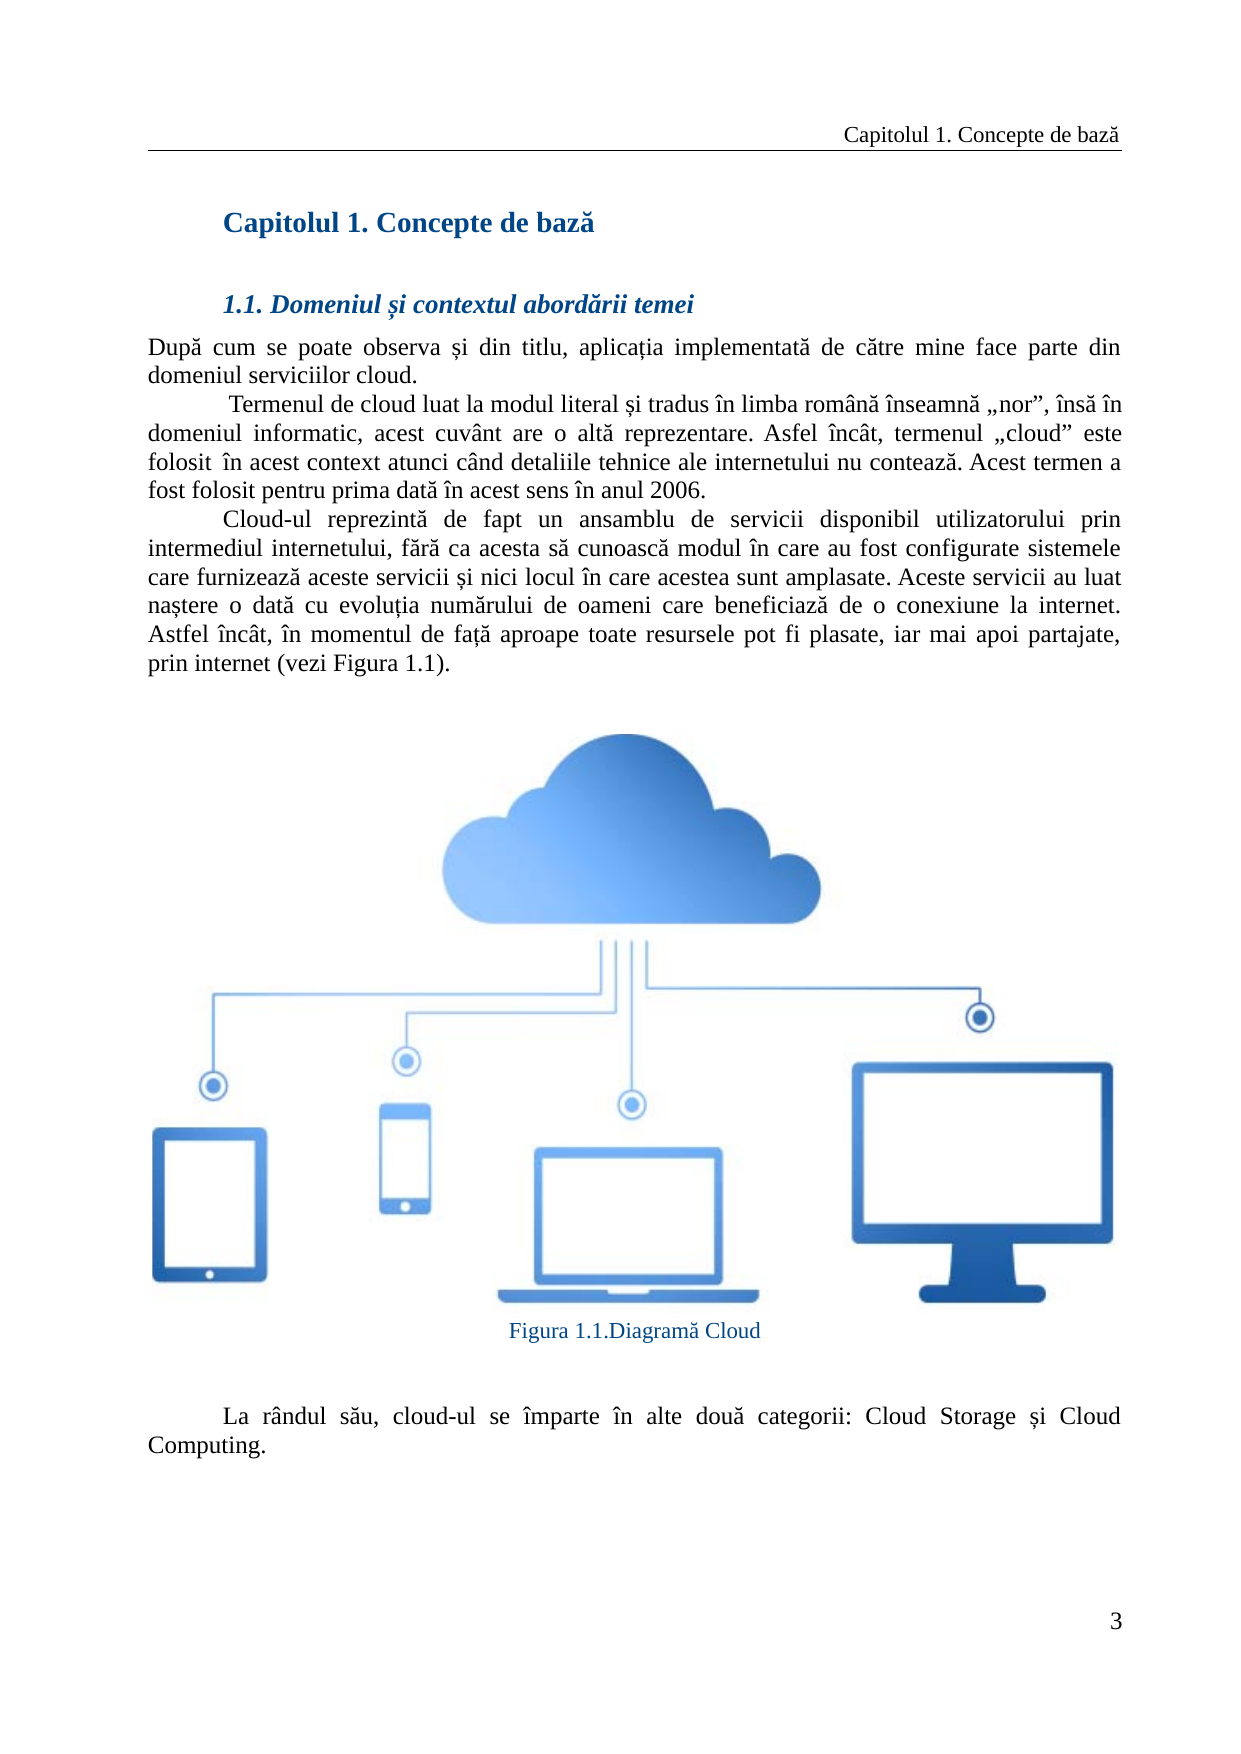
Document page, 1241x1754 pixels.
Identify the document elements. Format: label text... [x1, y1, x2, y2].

text Figura 1.1.Diagramă Cloud [152, 1313, 1118, 1344]
picture [152, 734, 1118, 1313]
text Cloud-ul reprezintă de fapt un ansamblu de servicii disponibil utilizatorului prin intermediul internetului, fără ca acesta să cunoască modul în care au fost configurate sistemele care furnizează aceste servicii și nici locul în care acestea sunt amplasate. Aceste servicii au luat naștere o dată cu evoluția numărului de oameni care beneficiază de o conexiune la internet. Astfel încât, în momentul de față aproape toate resursele pot fi plasate, iar mai apoi partajate, prin internet (vezi Figura 1.1). [148, 504, 1122, 677]
subtitle Domeniul și contextul abordării temei [223, 288, 1122, 319]
subtitle Concepte de bază [148, 205, 1122, 238]
text La rândul său, cloud-ul se împarte în alte două categorii: Cloud Storage și Cloud Computing. [148, 1401, 1122, 1459]
text Termenul de cloud luat la modul literal și tradus în limba română înseamnă „nor”, însă în domeniul informatic, acest cuvânt are o altă reprezentare. Asfel încât, termenul „cloud” este folosit în acest context atunci când detaliile tehnice ale internetului nu contează. Acest termen a fost folosit pentru prima dată în acest sens în anul 2006. [148, 389, 1122, 504]
text După cum se poate observa și din titlu, aplicația implementată de către mine face parte din domeniul serviciilor cloud. [148, 332, 1122, 389]
